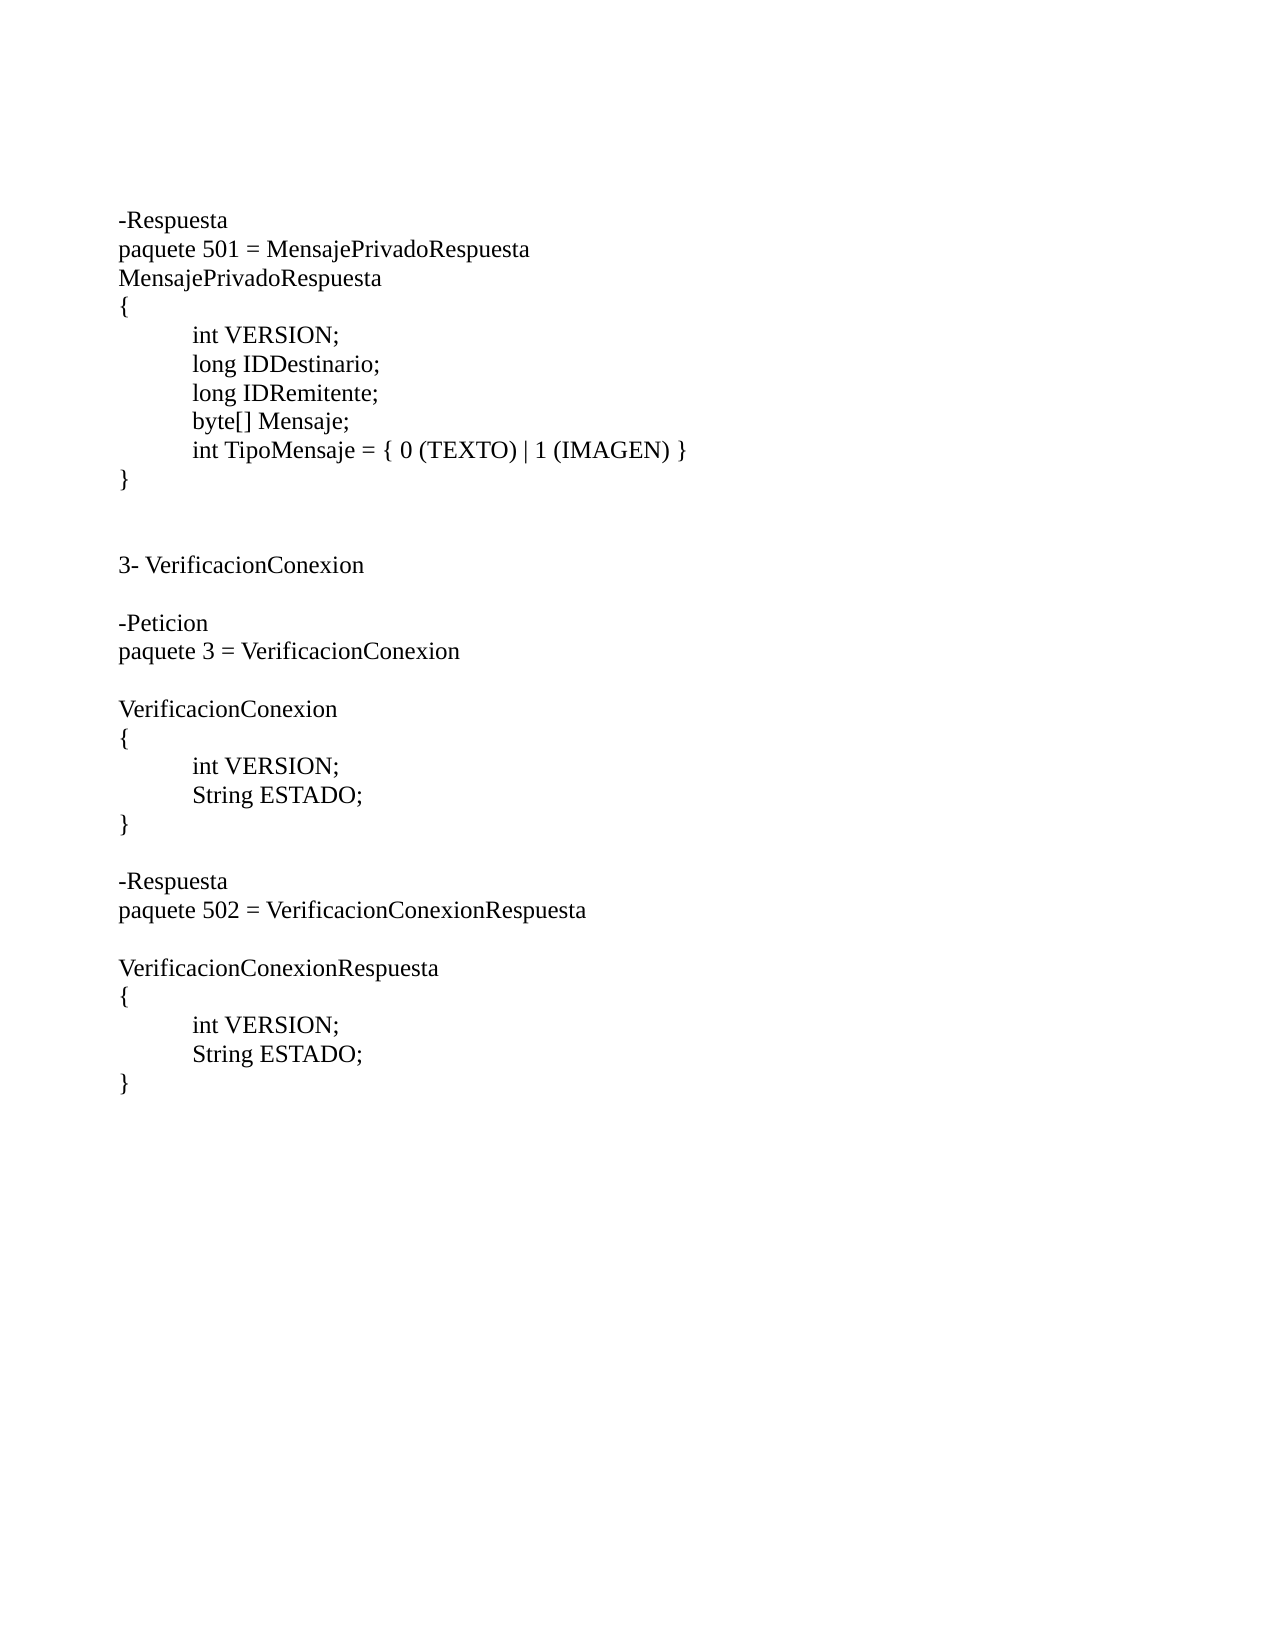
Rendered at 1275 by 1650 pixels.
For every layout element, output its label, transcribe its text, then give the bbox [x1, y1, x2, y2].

text VerificacionConexion [118, 694, 1157, 723]
text } [118, 809, 1157, 838]
text } [118, 464, 1157, 493]
text int VERSION; [118, 320, 1157, 349]
text paquete 501 = MensajePrivadoRespuesta [118, 234, 1157, 263]
text String ESTADO; [118, 1039, 1157, 1068]
text -Respuesta [118, 866, 1157, 895]
text VerificacionConexionRespuesta [118, 953, 1157, 981]
text String ESTADO; [118, 780, 1157, 809]
text byte[] Mensaje; [118, 406, 1157, 435]
text int TipoMensaje = { 0 (TEXTO) | 1 (IMAGEN) } [118, 435, 1157, 464]
text int VERSION; [118, 1010, 1157, 1039]
text -Respuesta [118, 205, 1157, 234]
text { [118, 723, 1157, 751]
text long IDRemitente; [118, 378, 1157, 406]
text long IDDestinario; [118, 349, 1157, 378]
text { [118, 291, 1157, 320]
text MensajePrivadoRespuesta [118, 263, 1157, 291]
text } [118, 1068, 1157, 1096]
text 3- VerificacionConexion [118, 550, 1157, 579]
text int VERSION; [118, 751, 1157, 780]
text { [118, 981, 1157, 1010]
text paquete 3 = VerificacionConexion [118, 636, 1157, 665]
text paquete 502 = VerificacionConexionRespuesta [118, 895, 1157, 924]
text -Peticion [118, 608, 1157, 636]
